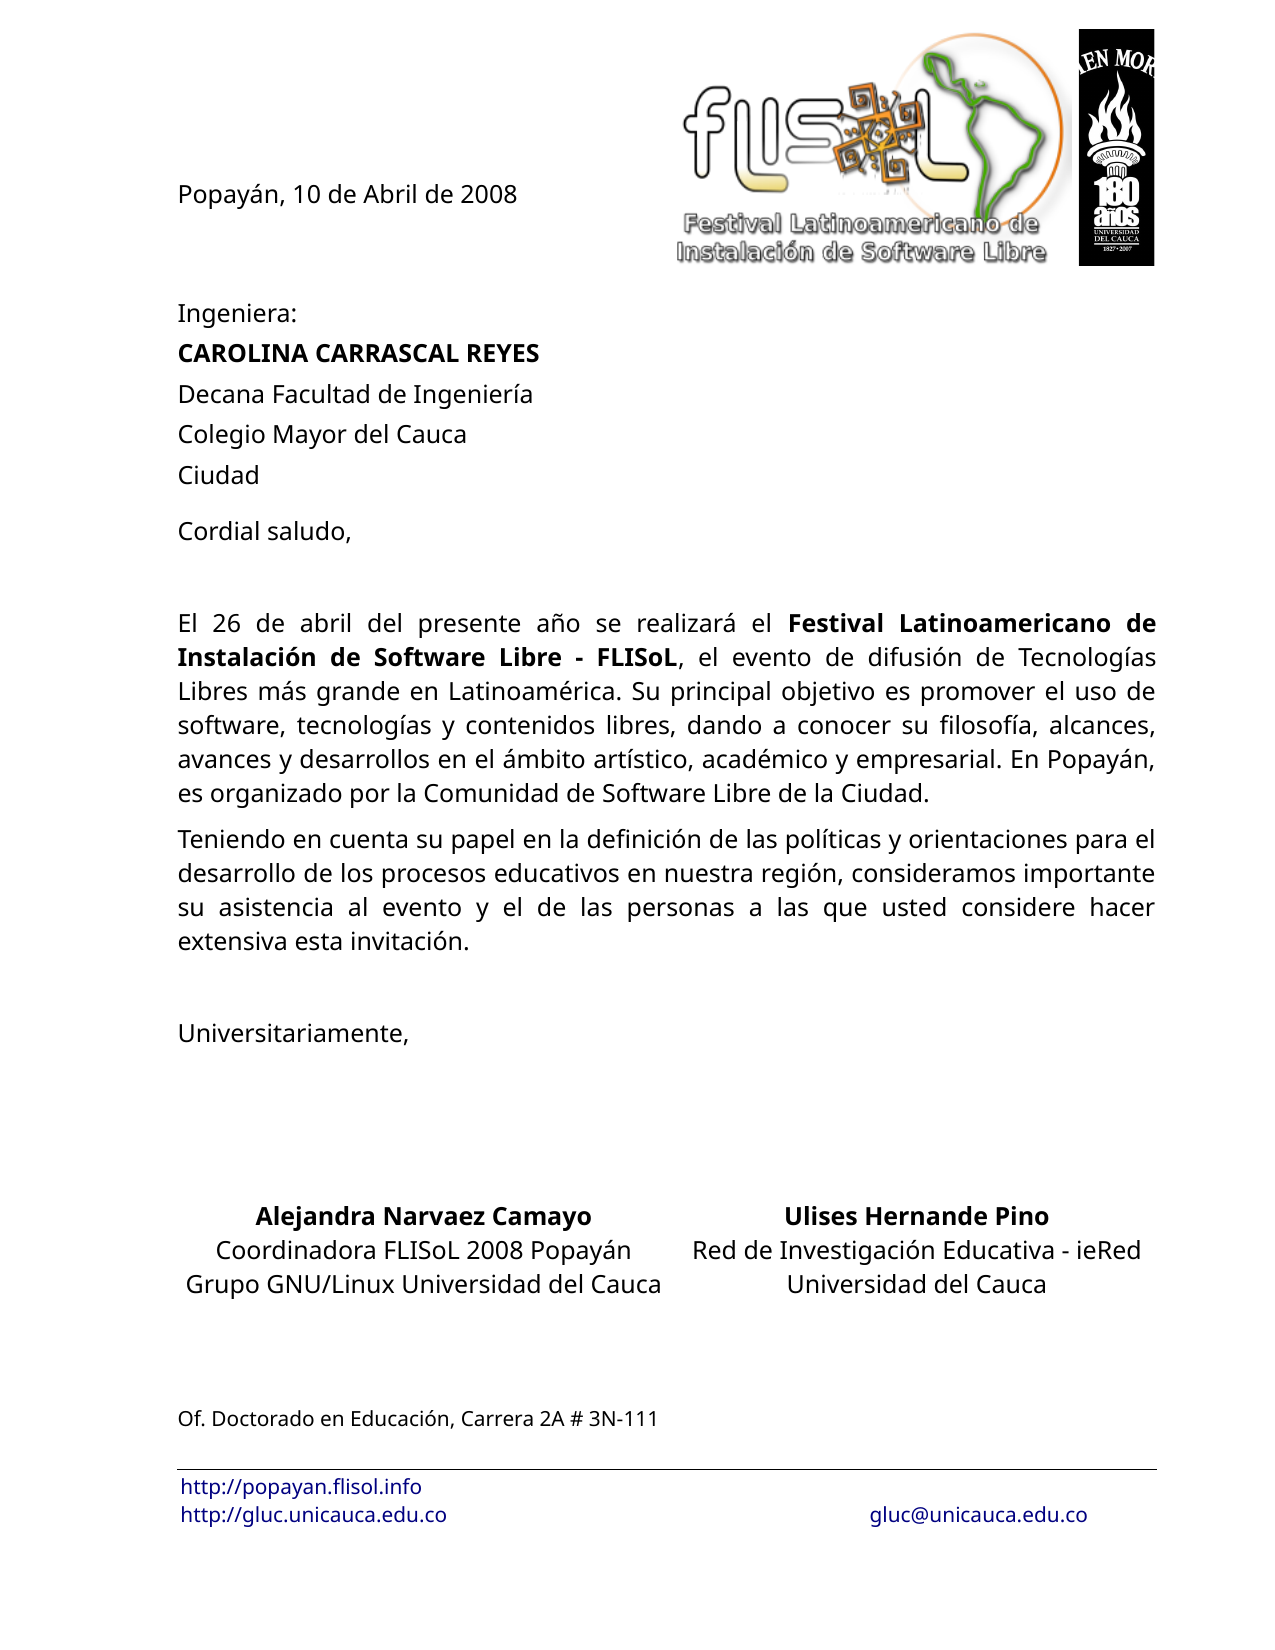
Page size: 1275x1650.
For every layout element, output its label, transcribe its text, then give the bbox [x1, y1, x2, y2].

text CAROLINA CARRASCAL REYES [177, 336, 1149, 370]
text Alejandra Narvaez Camayo Ulises Hernande Pino Coordinadora FLISoL 2008 Popayán Red de Investigación Educativa - ieRed Grupo GNU/Linux Universidad del Cauca Universidad del Cauca [177, 1198, 1157, 1301]
picture [1078, 29, 1155, 266]
text El 26 de abril del presente año se realizará el Festival Latinoamericano de Instalación de Software Libre - FLISoL, el evento de difusión de Tecnologías Libres más grande en Latinoamérica. Su principal objetivo es promover el uso de software, tecnologías y contenidos libres, dando a conocer su filosofía, alcances, avances y desarrollos en el ámbito artístico, académico y empresarial. En Popayán, es organizado por la Comunidad de Software Libre de la Ciudad. [177, 605, 1157, 809]
text Ingeniera: [177, 295, 1149, 329]
picture [672, 29, 1072, 266]
text Of. Doctorado en Educación, Carrera 2A # 3N-111 [177, 1404, 1157, 1433]
text Universitariamente, [177, 1015, 1157, 1049]
text Cordial saludo, [177, 269, 1157, 548]
text Colegio Mayor del Cauca [177, 417, 1149, 451]
text Decana Facultad de Ingeniería [177, 376, 1149, 410]
text Ciudad [177, 457, 1149, 491]
text Popayán, 10 de Abril de 2008 [177, 177, 672, 211]
text Teniendo en cuenta su papel en la definición de las políticas y orientaciones para el desarrollo de los procesos educativos en nuestra región, consideramos importante su asistencia al evento y el de las personas a las que usted considere hacer extensiva esta invitación. [177, 821, 1157, 958]
